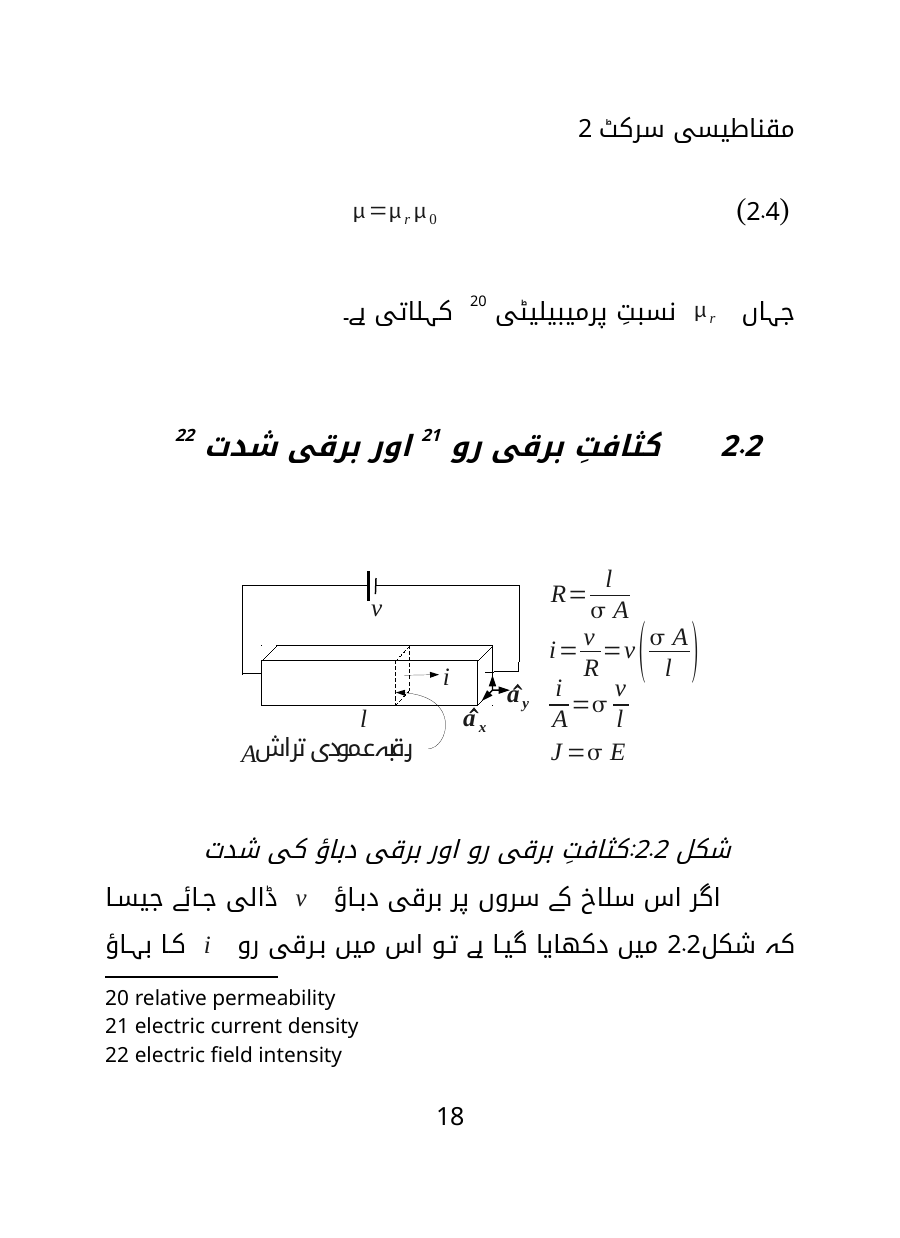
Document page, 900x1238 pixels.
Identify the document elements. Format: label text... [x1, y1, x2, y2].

table_header [105, 183, 675, 254]
list electric field intensity [105, 1040, 795, 1068]
text شکل 2.2:کثافتِ برقی رو اور برقی دباؤ کی شدت [169, 499, 731, 874]
text جہاں نسبتِ پرمیبیلیٹی کہلاتی ہے۔ [105, 288, 795, 335]
text relative permeability [105, 983, 795, 1012]
list electric current density [105, 1012, 795, 1040]
text اگر اس سلاخ کے سروں پر برقی دباؤ ڈالی جائے جیسا کہ شکل2.2 میں دکھایا گیا ہے تو اس میں برقی رو کا بہاؤ ہو گا جس کی مقدار اہم کے قانون سے یوں حاصل ہوتا ہے [105, 487, 795, 969]
table_header (2.4) [675, 183, 795, 254]
subtitle کثافتِ برقی رو اور برقی شدت [105, 419, 720, 474]
